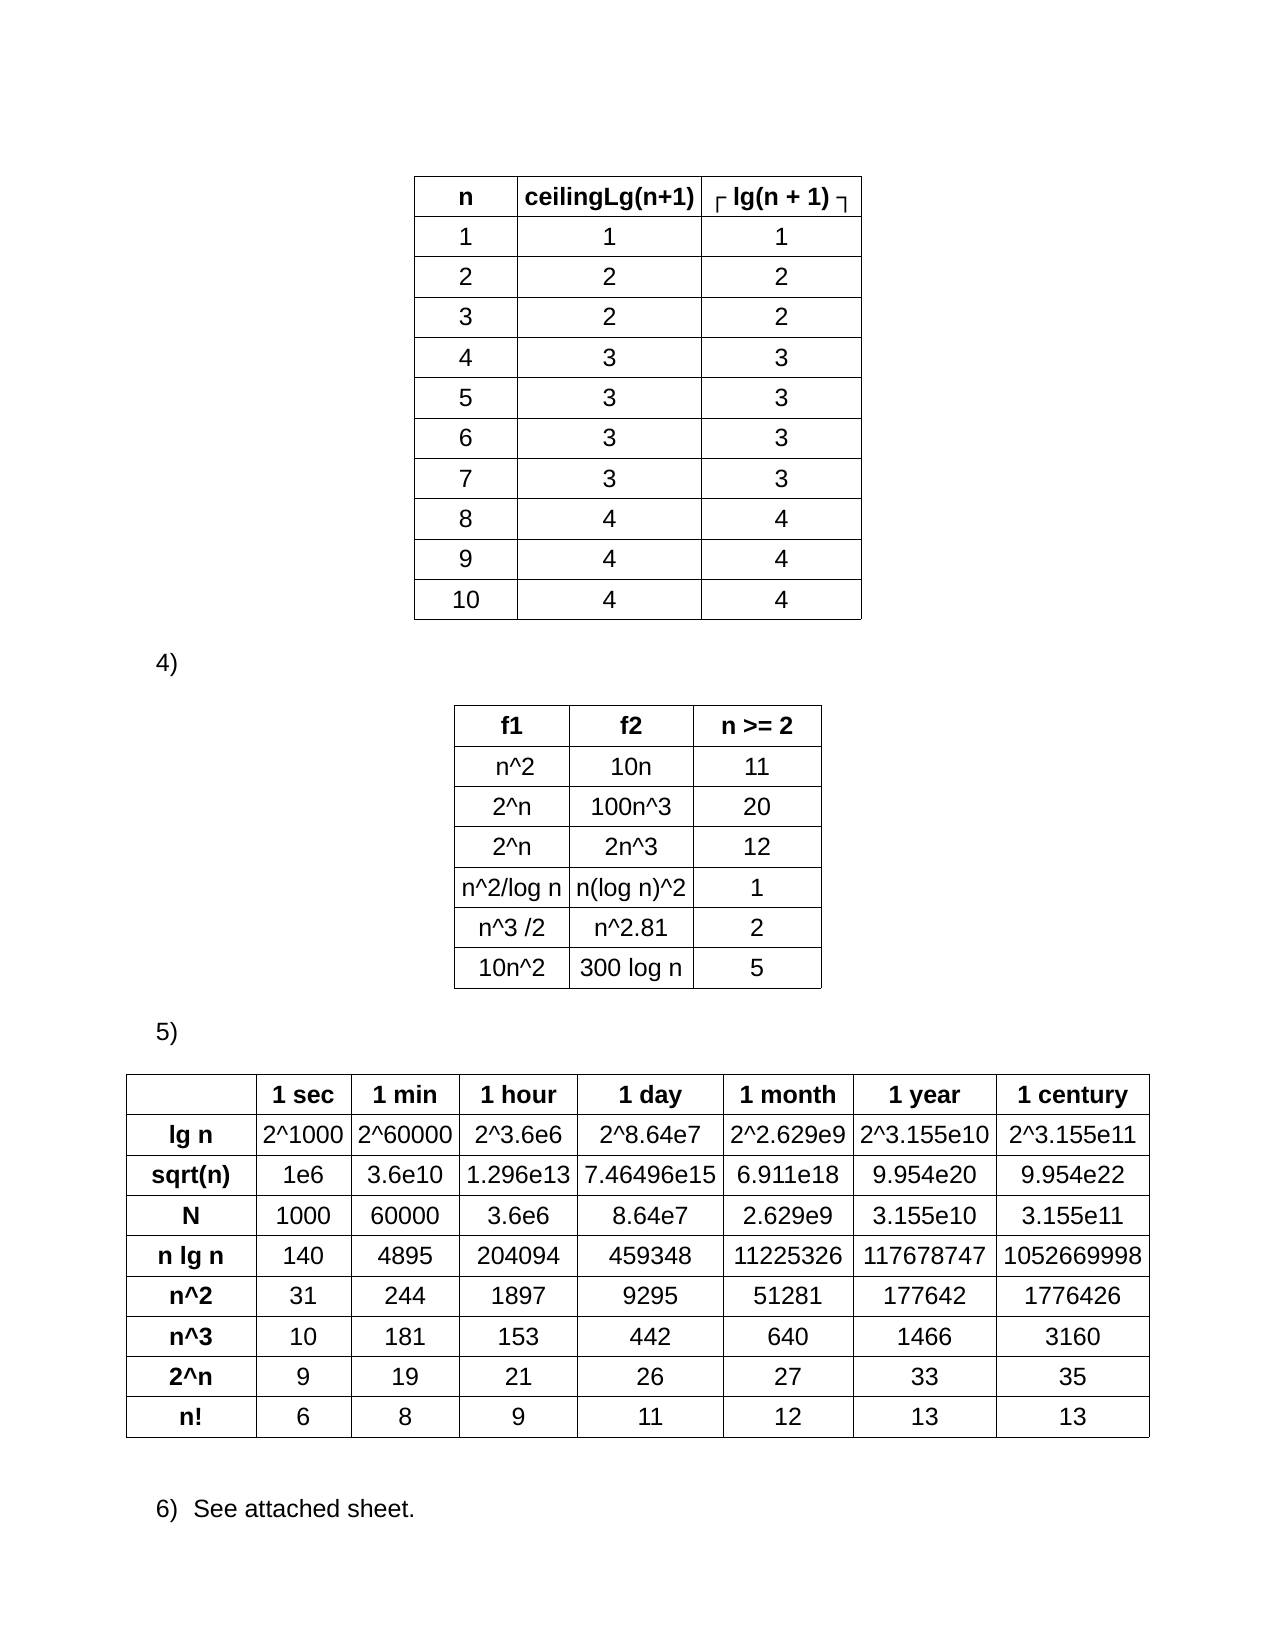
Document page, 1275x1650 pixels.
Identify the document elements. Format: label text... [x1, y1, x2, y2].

table_cell 13 [854, 1397, 996, 1437]
table_cell 3.155e11 [997, 1196, 1149, 1235]
table_cell 1000 [257, 1196, 351, 1235]
table_header n >= 2 [694, 706, 821, 746]
table_cell sqrt(n) [127, 1156, 256, 1195]
list See attached sheet. [156, 1494, 1157, 1523]
table_cell 3 [702, 459, 861, 498]
table_cell 10n^2 [455, 948, 569, 988]
table_cell 5 [415, 378, 517, 417]
table_cell 3 [415, 298, 517, 337]
table_cell 19 [352, 1357, 459, 1396]
table_cell 9 [415, 540, 517, 579]
table_cell 3 [518, 419, 701, 458]
table_cell 2^3.155e11 [997, 1115, 1149, 1154]
table_cell 3 [518, 338, 701, 377]
table_cell 8 [415, 499, 517, 538]
table_cell 1 [518, 217, 701, 256]
table_header 1 hour [460, 1075, 577, 1114]
table_cell 4 [518, 540, 701, 579]
table_header [127, 1075, 256, 1114]
table_cell 3 [702, 378, 861, 417]
table_header 1 min [352, 1075, 459, 1114]
table_header ┌ lg(n + 1) ┐ [702, 177, 861, 216]
table_cell 9 [460, 1397, 577, 1437]
table_cell 177642 [854, 1277, 996, 1316]
table_cell 4 [415, 338, 517, 377]
table_cell 181 [352, 1317, 459, 1356]
table_cell 244 [352, 1277, 459, 1316]
table_cell 3 [518, 459, 701, 498]
table_cell 9.954e22 [997, 1156, 1149, 1195]
table_cell 26 [578, 1357, 723, 1396]
table_cell 2^3.6e6 [460, 1115, 577, 1154]
table_cell 11 [578, 1397, 723, 1437]
table_cell 7 [415, 459, 517, 498]
table_cell 2 [415, 257, 517, 297]
table_cell 442 [578, 1317, 723, 1356]
table_cell 10 [415, 580, 517, 619]
table_cell 11 [694, 747, 821, 786]
table_cell 4 [702, 499, 861, 538]
table_header 1 year [854, 1075, 996, 1114]
table_cell 7.46496e15 [578, 1156, 723, 1195]
table_cell 1466 [854, 1317, 996, 1356]
table_cell 100n^3 [570, 787, 693, 826]
table_cell 31 [257, 1277, 351, 1316]
table_cell 2 [702, 298, 861, 337]
table_cell 2^1000 [257, 1115, 351, 1154]
table_cell 3.6e10 [352, 1156, 459, 1195]
table_cell 10 [257, 1317, 351, 1356]
table_cell 1 [415, 217, 517, 256]
table_cell 1776426 [997, 1277, 1149, 1316]
table_cell 300 log n [570, 948, 693, 988]
table_cell 4 [702, 540, 861, 579]
table_cell 3 [702, 419, 861, 458]
table_cell n^3 /2 [455, 908, 569, 947]
table_cell 3.6e6 [460, 1196, 577, 1235]
table_cell 3 [702, 338, 861, 377]
table_cell 35 [997, 1357, 1149, 1396]
table_cell 5 [694, 948, 821, 988]
table_cell 4 [702, 580, 861, 619]
table_cell 1e6 [257, 1156, 351, 1195]
table_header f2 [570, 706, 693, 746]
table_cell 2^n [455, 827, 569, 867]
table_cell 10n [570, 747, 693, 786]
table_cell 4895 [352, 1236, 459, 1276]
table_cell 2 [518, 298, 701, 337]
table_cell n^2/log n [455, 868, 569, 907]
table_cell 2^60000 [352, 1115, 459, 1154]
table_cell 459348 [578, 1236, 723, 1276]
table_cell 3160 [997, 1317, 1149, 1356]
table_cell 2^8.64e7 [578, 1115, 723, 1154]
table_cell 1052669998 [997, 1236, 1149, 1276]
table_cell 60000 [352, 1196, 459, 1235]
table_header ceilingLg(n+1) [518, 177, 701, 216]
table_cell 13 [997, 1397, 1149, 1437]
table_cell 153 [460, 1317, 577, 1356]
table_cell 6 [257, 1397, 351, 1437]
table_cell 2.629e9 [724, 1196, 853, 1235]
table_cell 3.155e10 [854, 1196, 996, 1235]
table_cell 27 [724, 1357, 853, 1396]
table_header 1 day [578, 1075, 723, 1114]
table_cell 4 [518, 580, 701, 619]
table_cell 2 [518, 257, 701, 297]
table_cell 1 [702, 217, 861, 256]
table_cell n^2 [455, 747, 569, 786]
table_cell 9 [257, 1357, 351, 1396]
table_cell 1.296e13 [460, 1156, 577, 1195]
table_header n [415, 177, 517, 216]
table_cell 12 [724, 1397, 853, 1437]
table_cell 3 [518, 378, 701, 417]
table_cell 2 [702, 257, 861, 297]
table_cell 12 [694, 827, 821, 867]
table_cell 21 [460, 1357, 577, 1396]
table_cell n^2 [127, 1277, 256, 1316]
table_cell 2 [694, 908, 821, 947]
table_cell 2n^3 [570, 827, 693, 867]
table_header 1 month [724, 1075, 853, 1114]
table_cell N [127, 1196, 256, 1235]
table_cell 51281 [724, 1277, 853, 1316]
table_cell lg n [127, 1115, 256, 1154]
table_header 1 sec [257, 1075, 351, 1114]
table_cell 9295 [578, 1277, 723, 1316]
table_cell 6.911e18 [724, 1156, 853, 1195]
table_cell 6 [415, 419, 517, 458]
table_header f1 [455, 706, 569, 746]
table_cell 8.64e7 [578, 1196, 723, 1235]
table_cell n^3 [127, 1317, 256, 1356]
table_cell 640 [724, 1317, 853, 1356]
table_cell 1897 [460, 1277, 577, 1316]
table_cell n^2.81 [570, 908, 693, 947]
table_cell 11225326 [724, 1236, 853, 1276]
table_cell 140 [257, 1236, 351, 1276]
table_cell 8 [352, 1397, 459, 1437]
table_cell 4 [518, 499, 701, 538]
table_cell 33 [854, 1357, 996, 1396]
table_cell 204094 [460, 1236, 577, 1276]
table_cell n! [127, 1397, 256, 1437]
table_cell 20 [694, 787, 821, 826]
table_cell 117678747 [854, 1236, 996, 1276]
table_cell n(log n)^2 [570, 868, 693, 907]
table_header 1 century [997, 1075, 1149, 1114]
table_cell 2^n [455, 787, 569, 826]
table_cell 2^3.155e10 [854, 1115, 996, 1154]
table_cell 1 [694, 868, 821, 907]
table_cell 2^2.629e9 [724, 1115, 853, 1154]
table_cell 9.954e20 [854, 1156, 996, 1195]
table_cell 2^n [127, 1357, 256, 1396]
table_cell n lg n [127, 1236, 256, 1276]
